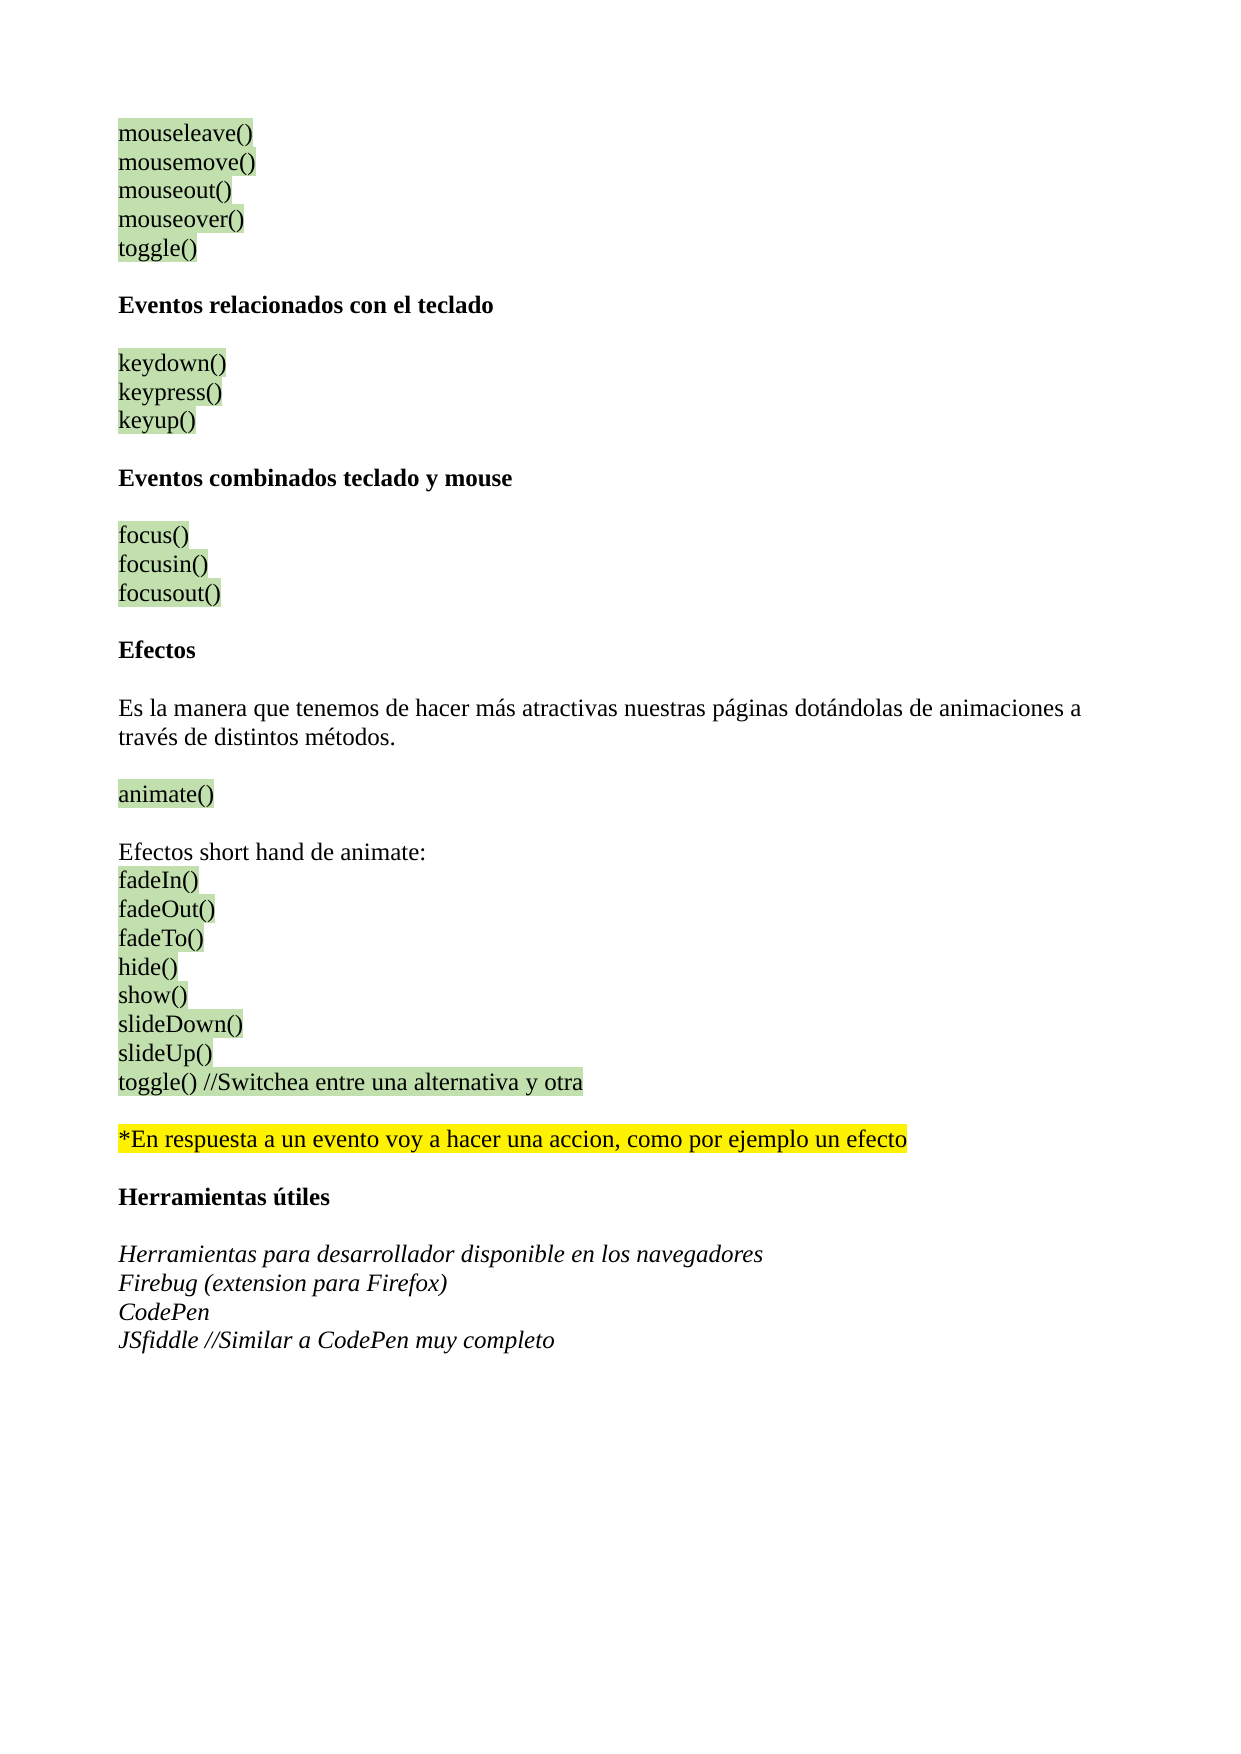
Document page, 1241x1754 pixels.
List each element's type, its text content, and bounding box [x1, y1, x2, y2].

text Es la manera que tenemos de hacer más atractivas nuestras páginas dotándolas de animaciones a través de distintos métodos. [118, 693, 1122, 751]
text focusin() [118, 549, 1122, 578]
text mouseout() [118, 176, 1122, 204]
text Herramientas útiles [118, 1182, 1122, 1211]
text mouseleave() [118, 118, 1122, 147]
text Firebug (extension para Firefox) [118, 1268, 1122, 1297]
text fadeIn() [118, 866, 1122, 894]
text keyup() [118, 406, 1122, 434]
text Eventos relacionados con el teclado [118, 291, 1122, 319]
text hide() [118, 952, 1122, 981]
text *En respuesta a un evento voy a hacer una accion, como por ejemplo un efecto [118, 1124, 1122, 1153]
text toggle() [118, 233, 1122, 262]
text slideUp() [118, 1038, 1122, 1067]
text mousemove() [118, 147, 1122, 176]
text Eventos combinados teclado y mouse [118, 463, 1122, 492]
text fadeOut() [118, 894, 1122, 923]
text focusout() [118, 578, 1122, 607]
text slideDown() [118, 1009, 1122, 1038]
text Efectos [118, 636, 1122, 664]
text show() [118, 981, 1122, 1009]
text toggle() //Switchea entre una alternativa y otra [118, 1067, 1122, 1096]
text keydown() [118, 348, 1122, 377]
text CodePen [118, 1297, 1122, 1326]
text Herramientas para desarrollador disponible en los navegadores [118, 1239, 1122, 1268]
text keypress() [118, 377, 1122, 406]
text mouseover() [118, 204, 1122, 233]
text Efectos short hand de animate: [118, 837, 1122, 866]
text JSfiddle //Similar a CodePen muy completo [118, 1326, 1122, 1354]
text focus() [118, 521, 1122, 549]
text animate() [118, 779, 1122, 808]
text fadeTo() [118, 923, 1122, 952]
